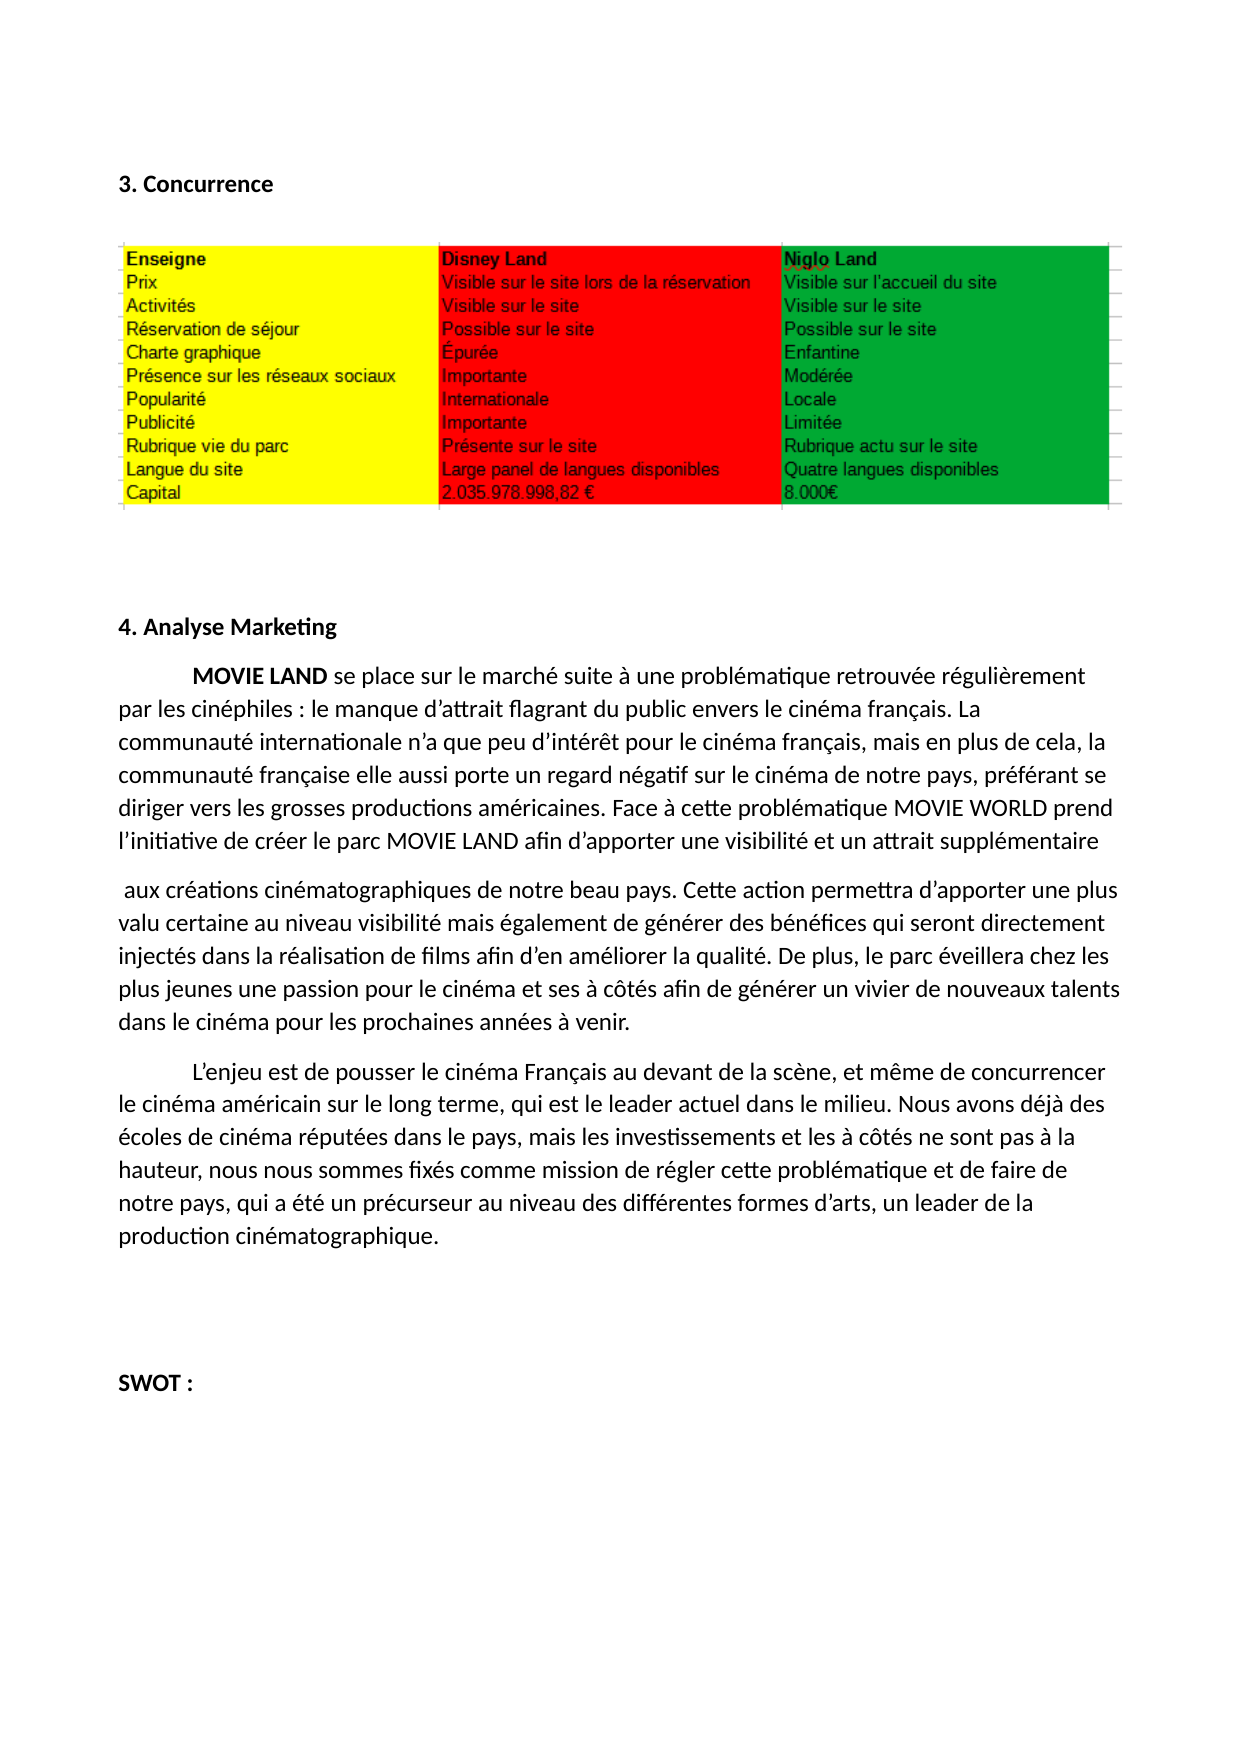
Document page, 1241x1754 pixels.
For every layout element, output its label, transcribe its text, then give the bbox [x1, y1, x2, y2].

text L’enjeu est de pousser le cinéma Français au devant de la scène, et même de concurrencer le cinéma américain sur le long terme, qui est le leader actuel dans le milieu. Nous avons déjà des écoles de cinéma réputées dans le pays, mais les investissements et les à côtés ne sont pas à la hauteur, nous nous sommes fixés comme mission de régler cette problématique et de faire de notre pays, qui a été un précurseur au niveau des différentes formes d’arts, un leader de la production cinématographique. [118, 1056, 1122, 1251]
picture [118, 242, 1123, 510]
text aux créations cinématographiques de notre beau pays. Cette action permettra d’apporter une plus valu certaine au niveau visibilité mais également de générer des bénéfices qui seront directement injectés dans la réalisation de films afin d’en améliorer la qualité. De plus, le parc éveillera chez les plus jeunes une passion pour le cinéma et ses à côtés afin de générer un vivier de nouveaux talents dans le cinéma pour les prochaines années à venir. [118, 874, 1122, 1037]
text 3. Concurrence [118, 168, 1122, 198]
text 4. Analyse Marketing [118, 611, 1122, 641]
text MOVIE LAND se place sur le marché suite à une problématique retrouvée régulièrement par les cinéphiles : le manque d’attrait flagrant du public envers le cinéma français. La communauté internationale n’a que peu d’intérêt pour le cinéma français, mais en plus de cela, la communauté française elle aussi porte un regard négatif sur le cinéma de notre pays, préférant se diriger vers les grosses productions américaines. Face à cette problématique MOVIE WORLD prend l’initiative de créer le parc MOVIE LAND afin d’apporter une visibilité et un attrait supplémentaire [118, 660, 1122, 855]
text SWOT : [118, 1367, 1122, 1398]
